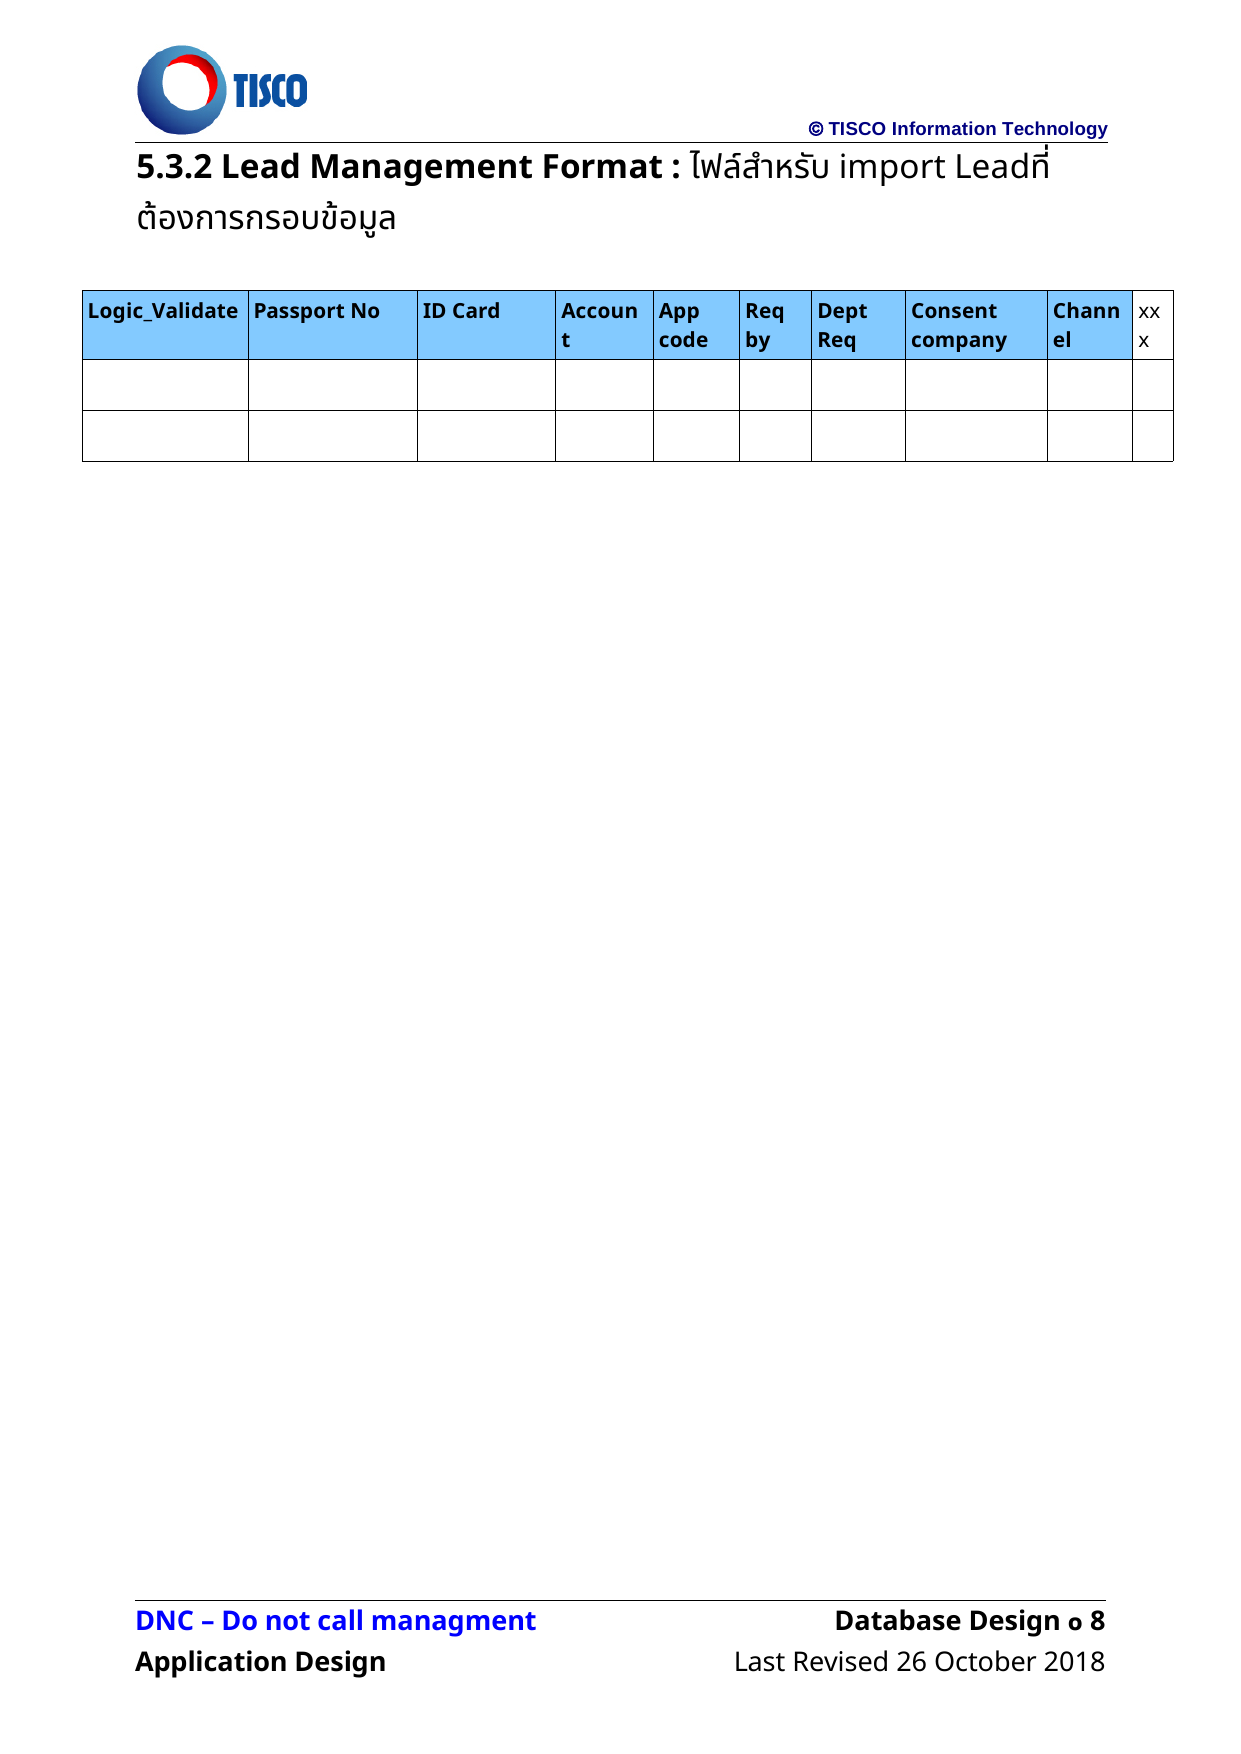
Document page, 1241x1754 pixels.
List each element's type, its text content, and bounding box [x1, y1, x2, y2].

text 5.3.2 Lead Management Format : ไฟล์สำหรับ import Leadที่ต้องการกรอบข้อมูล [136, 143, 1106, 244]
table_cell [556, 411, 653, 461]
table_cell [906, 411, 1047, 461]
table_header ID Card [418, 291, 555, 359]
table_cell [83, 360, 248, 410]
table_cell [1048, 360, 1132, 410]
table_cell [249, 411, 417, 461]
table_cell [83, 411, 248, 461]
table_cell [418, 411, 555, 461]
table_header Consent company [906, 291, 1047, 359]
table_header Account [556, 291, 653, 359]
table_cell [654, 411, 739, 461]
table_cell [1133, 360, 1173, 410]
table_cell [556, 360, 653, 410]
table_cell [812, 360, 905, 410]
table_cell [249, 360, 417, 410]
table_header Logic_Validate [83, 291, 248, 359]
table_cell [906, 360, 1047, 410]
table_header App code [654, 291, 739, 359]
table_cell [654, 360, 739, 410]
table_header Req by [740, 291, 811, 359]
table_header Channel [1048, 291, 1132, 359]
table_cell [1048, 411, 1132, 461]
table_header Dept Req [812, 291, 905, 359]
table_cell [418, 360, 555, 410]
table_cell [1133, 411, 1173, 461]
table_cell [812, 411, 905, 461]
table_header xxx [1133, 291, 1173, 359]
table_cell [740, 360, 811, 410]
table_header Passport No [249, 291, 417, 359]
table_cell [740, 411, 811, 461]
